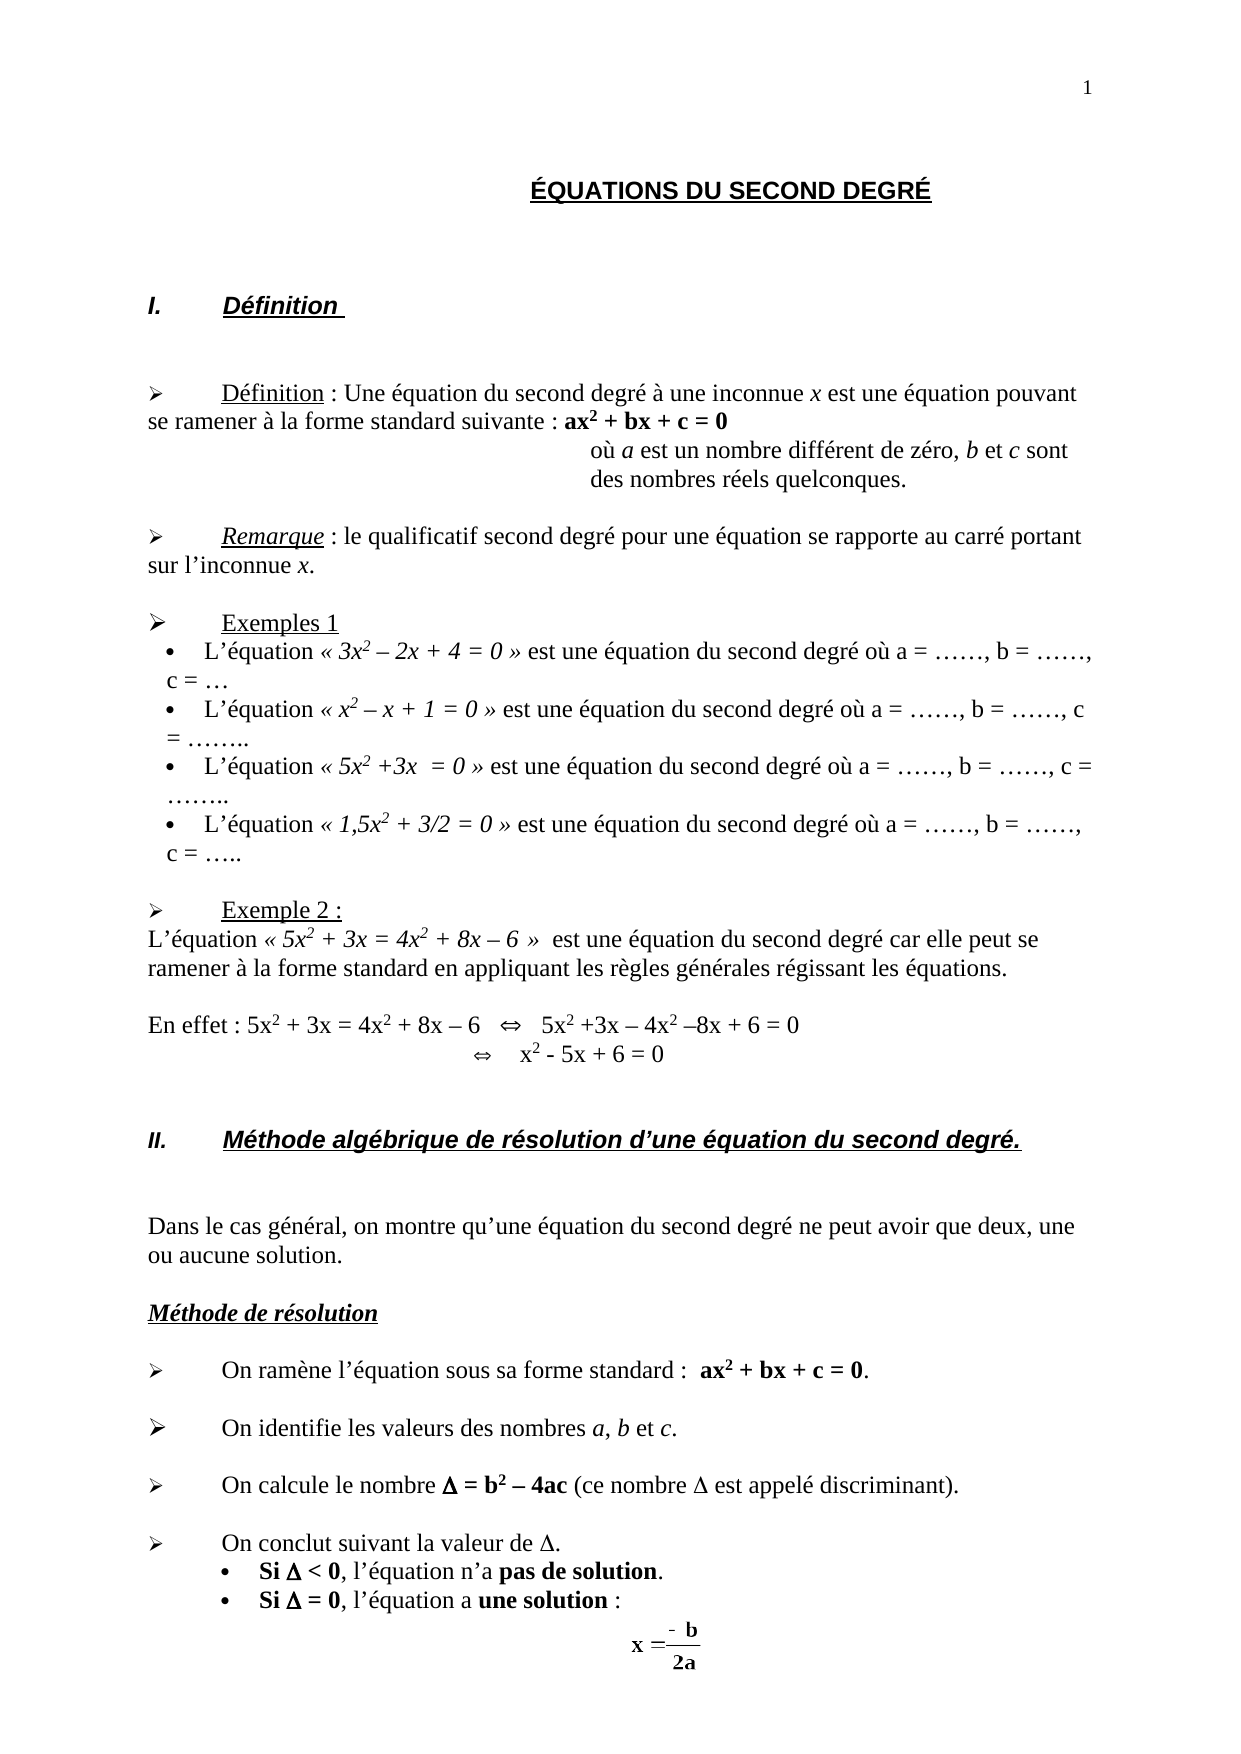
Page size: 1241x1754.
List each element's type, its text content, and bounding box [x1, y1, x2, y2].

list L’équation « 5x2 +3x = 0 » est une équation du second degré où a = ……, b = ……, c = …….. [166, 751, 1093, 809]
subtitle Méthode algébrique de résolution d’une équation du second degré. [148, 1125, 1093, 1154]
text L’équation « 5x2 + 3x = 4x2 + 8x – 6 » est une équation du second degré car elle peut se ramener à la forme standard en appliquant les règles générales régissant les équations. [148, 924, 1093, 981]
text Dans le cas général, on montre qu’une équation du second degré ne peut avoir que deux, une ou aucune solution. [148, 1211, 1093, 1269]
list L’équation « 1,5x2 + 3/2 = 0 » est une équation du second degré où a = ……, b = ……, c = ….. [166, 809, 1093, 866]
list L’équation « x2 – x + 1 = 0 » est une équation du second degré où a = ……, b = ……, c = …….. [166, 694, 1093, 751]
list L’équation « 3x2 – 2x + 4 = 0 » est une équation du second degré où a = ……, b = ……, c = … [166, 636, 1093, 694]
list Si  < 0, l’équation n’a pas de solution. [221, 1556, 1093, 1585]
list x2 - 5x + 6 = 0 [473, 1039, 1093, 1068]
subtitle Méthode de résolution [148, 1298, 1093, 1326]
list Exemple 2 : [148, 895, 1093, 924]
list Remarque : le qualificatif second degré pour une équation se rapporte au carré portant sur l’inconnue x. [148, 521, 1093, 579]
text où a est un nombre différent de zéro, b et c sont des nombres réels quelconques. [369, 435, 1093, 493]
list On calcule le nombre  = b2 – 4ac (ce nombre  est appelé discriminant). [148, 1470, 1093, 1499]
list On identifie les valeurs des nombres a, b et c. [148, 1413, 1093, 1441]
list On conclut suivant la valeur de . [148, 1528, 1093, 1556]
list Si  = 0, l’équation a une solution : [221, 1585, 1093, 1674]
list Définition : Une équation du second degré à une inconnue x est une équation pouvant se ramener à la forme standard suivante : ax2 + bx + c = 0 [148, 378, 1093, 435]
list Exemples 1 [148, 608, 1093, 636]
subtitle Définition [148, 291, 1093, 320]
list On ramène l’équation sous sa forme standard : ax2 + bx + c = 0. [148, 1355, 1093, 1384]
subtitle ÉQUATIONS DU SECOND DEGRÉ [369, 176, 1093, 205]
text En effet : 5x2 + 3x = 4x2 + 8x – 6  5x2 +3x – 4x2 –8x + 6 = 0 [148, 1010, 1093, 1039]
